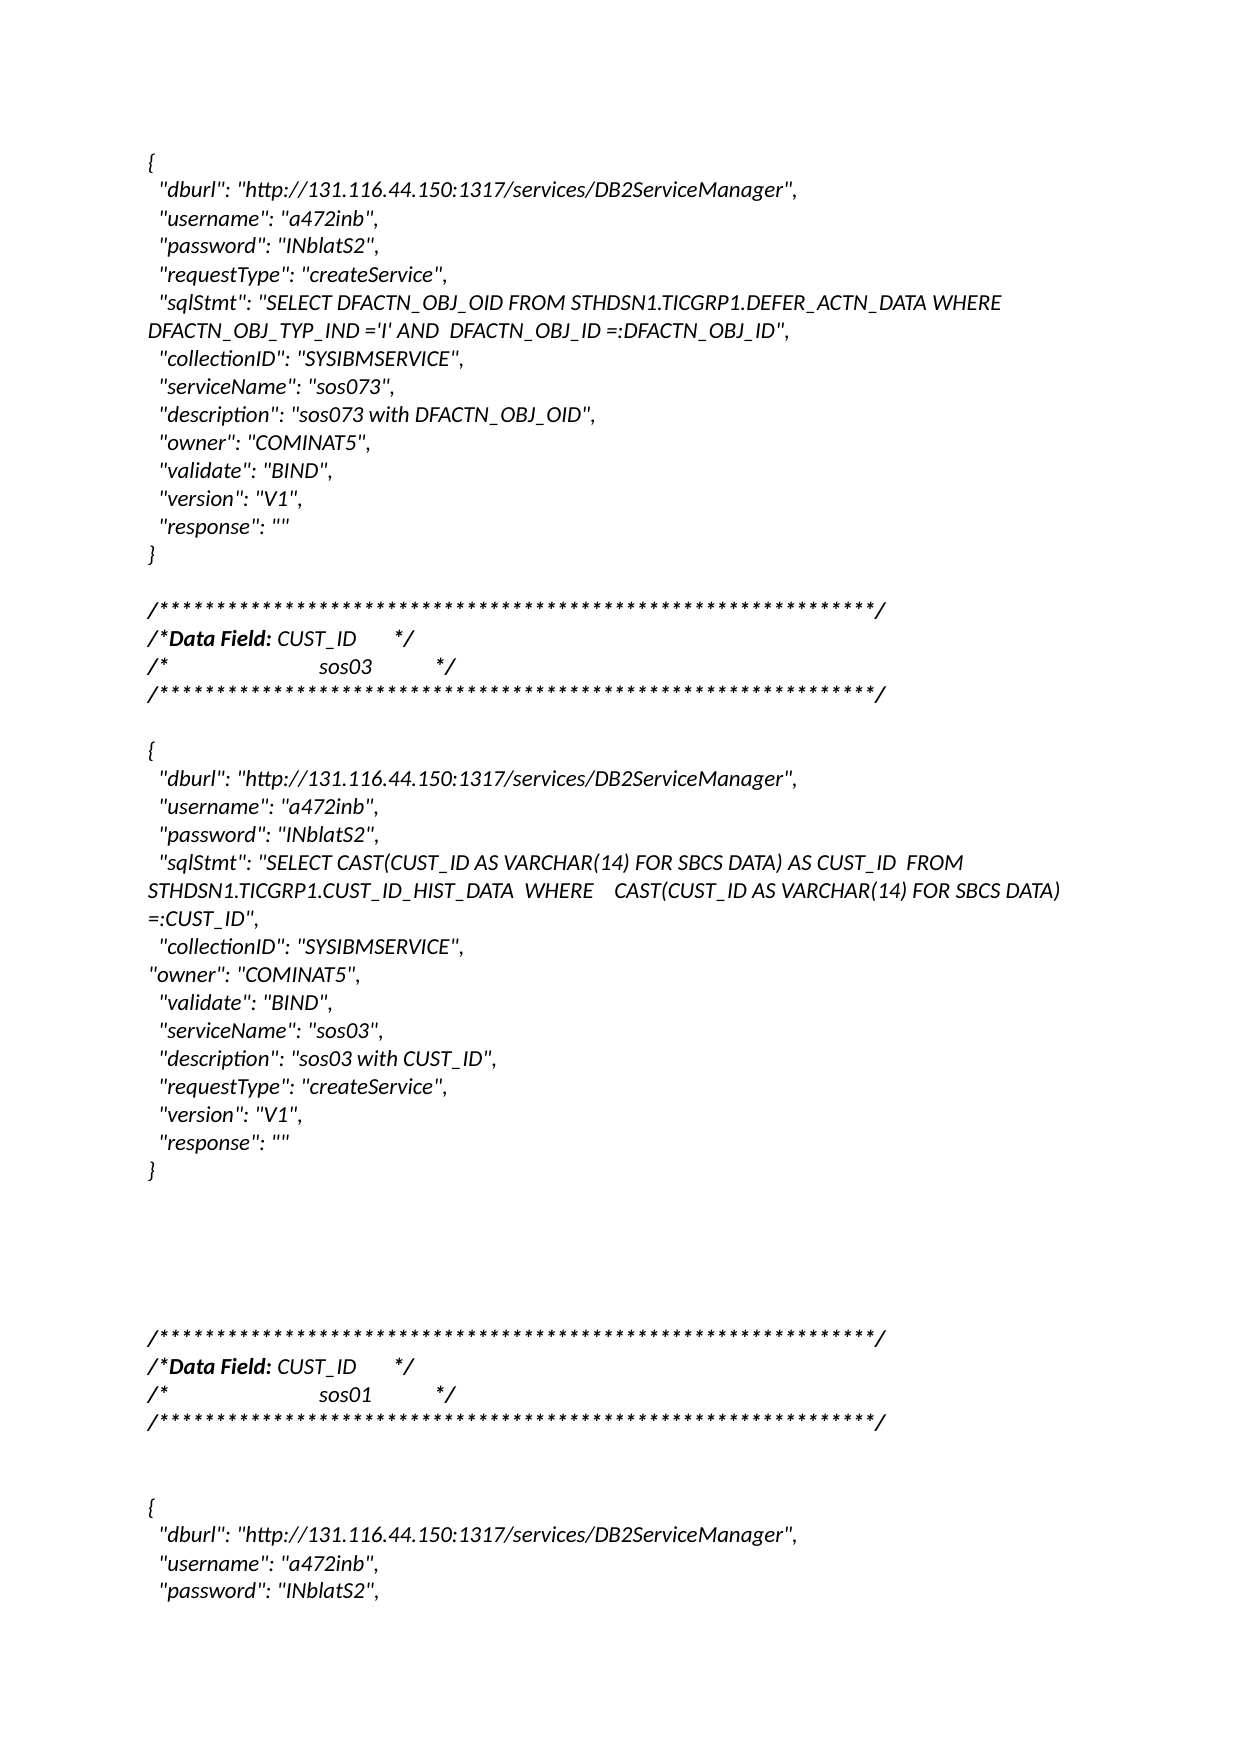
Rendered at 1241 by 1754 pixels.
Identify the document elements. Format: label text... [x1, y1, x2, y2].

text "description": "sos073 with DFACTN_OBJ_OID", [148, 400, 1093, 428]
text "username": "a472inb", [148, 792, 1093, 820]
text "version": "V1", [148, 484, 1093, 512]
text "version": "V1", [148, 1100, 1093, 1128]
text { [148, 736, 1093, 764]
text "validate": "BIND", [148, 988, 1093, 1016]
text /***************************************************************/ [148, 596, 1093, 624]
text } [148, 540, 1093, 568]
text /***************************************************************/ [148, 1408, 1093, 1437]
text "password": "INblatS2", [148, 232, 1093, 260]
text "response": "" [148, 512, 1093, 540]
text "username": "a472inb", [148, 1549, 1093, 1577]
text { [148, 1493, 1093, 1521]
text "username": "a472inb", [148, 204, 1093, 232]
text "password": "INblatS2", [148, 820, 1093, 848]
text "requestType": "createService", [148, 260, 1093, 288]
text "password": "INblatS2", [148, 1577, 1093, 1605]
text "response": "" [148, 1128, 1093, 1156]
text /*Data Field: CUST_ID */ [148, 1352, 1093, 1381]
text { [148, 148, 1093, 176]
text /*Data Field: CUST_ID */ [148, 624, 1093, 652]
text "serviceName": "sos073", [148, 372, 1093, 400]
text "validate": "BIND", [148, 456, 1093, 484]
text "dburl": "http://131.116.44.150:1317/services/DB2ServiceManager", [148, 1521, 1093, 1549]
text "collectionID": "SYSIBMSERVICE", [148, 932, 1093, 960]
text "sqlStmt": "SELECT DFACTN_OBJ_OID FROM STHDSN1.TICGRP1.DEFER_ACTN_DATA WHERE DFACTN_OBJ_TYP_IND ='I' AND DFACTN_OBJ_ID =:DFACTN_OBJ_ID", [148, 288, 1093, 344]
text /* sos03 */ [148, 652, 1093, 680]
text /***************************************************************/ [148, 680, 1093, 708]
text } [148, 1156, 1093, 1184]
text "dburl": "http://131.116.44.150:1317/services/DB2ServiceManager", [148, 176, 1093, 204]
text "owner": "COMINAT5", [148, 428, 1093, 456]
text "serviceName": "sos03", [148, 1016, 1093, 1044]
text "description": "sos03 with CUST_ID", [148, 1044, 1093, 1072]
text "sqlStmt": "SELECT CAST(CUST_ID AS VARCHAR(14) FOR SBCS DATA) AS CUST_ID FROM STHDSN1.TICGRP1.CUST_ID_HIST_DATA WHERE CAST(CUST_ID AS VARCHAR(14) FOR SBCS DATA) =:CUST_ID", [148, 848, 1093, 932]
text "owner": "COMINAT5", [148, 960, 1093, 988]
text "collectionID": "SYSIBMSERVICE", [148, 344, 1093, 372]
text "requestType": "createService", [148, 1072, 1093, 1100]
text "dburl": "http://131.116.44.150:1317/services/DB2ServiceManager", [148, 764, 1093, 792]
text /***************************************************************/ [148, 1324, 1093, 1352]
text /* sos01 */ [148, 1381, 1093, 1408]
